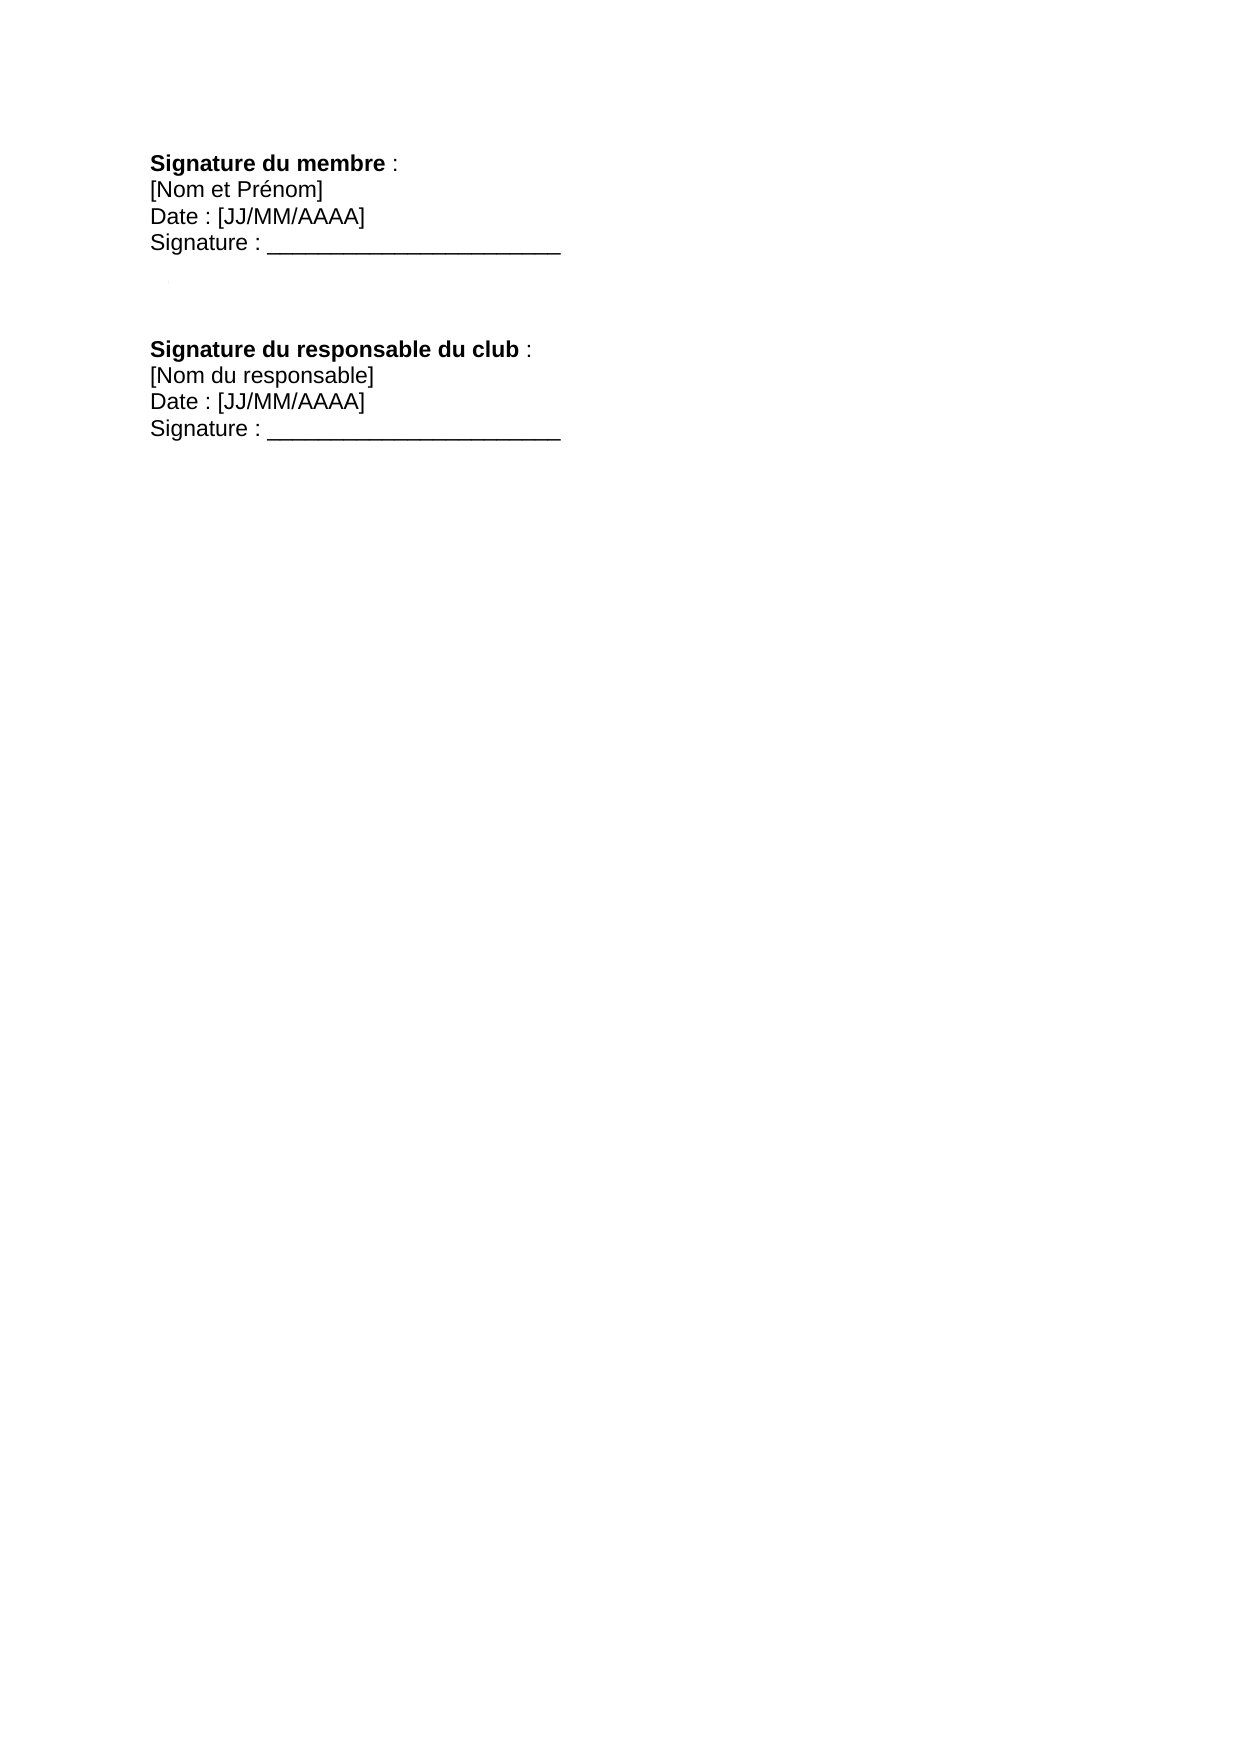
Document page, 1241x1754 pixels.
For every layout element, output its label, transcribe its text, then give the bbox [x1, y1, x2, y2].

text Signature du responsable du club : [Nom du responsable] Date : [JJ/MM/AAAA] Signature : _______________________ [150, 336, 1090, 441]
text Signature du membre : [Nom et Prénom] Date : [JJ/MM/AAAA] Signature : _______________________ [150, 150, 1090, 255]
